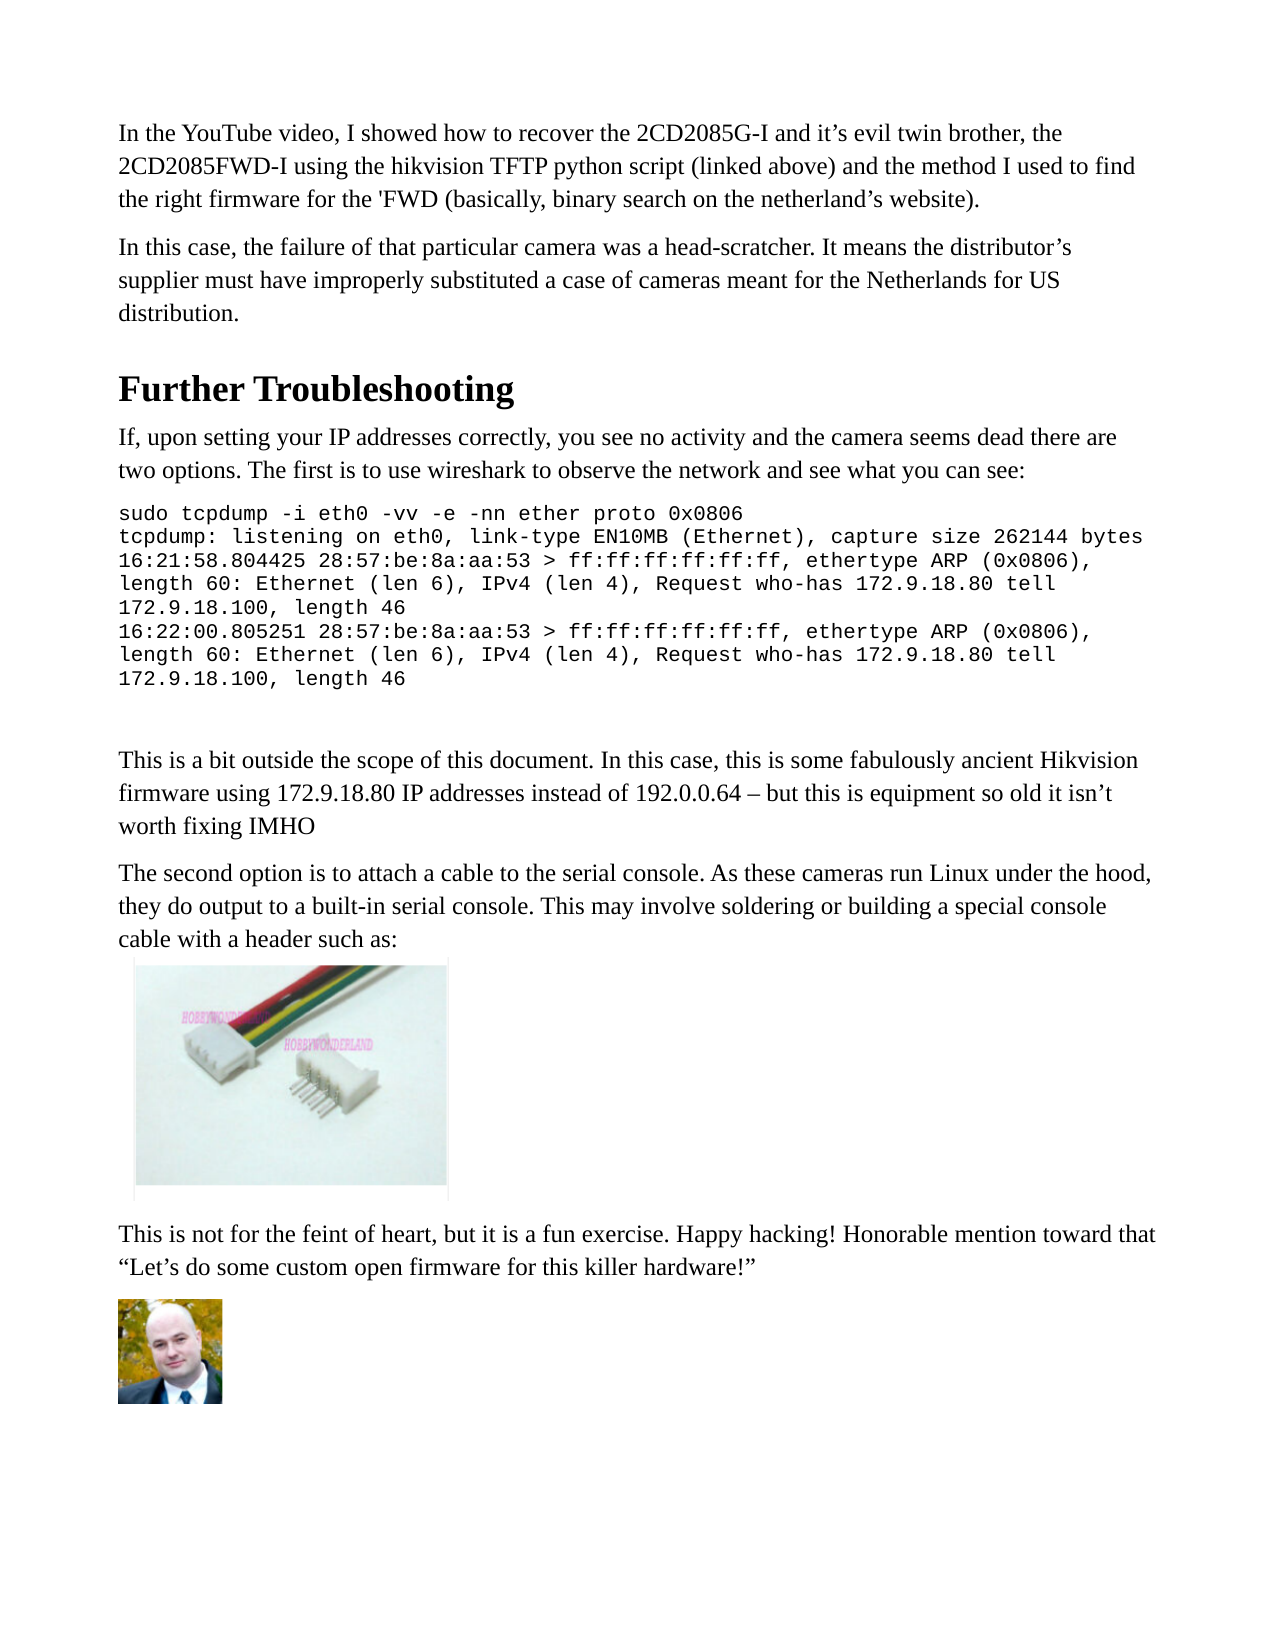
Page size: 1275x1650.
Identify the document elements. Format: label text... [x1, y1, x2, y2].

text 16:21:58.804425 28:57:be:8a:aa:53 > ff:ff:ff:ff:ff:ff, ethertype ARP (0x0806), length 60: Ethernet (len 6), IPv4 (len 4), Request who-has 172.9.18.80 tell 172.9.18.100, length 46 [118, 550, 1157, 621]
text This is a bit outside the scope of this document. In this case, this is some fabulously ancient Hikvision firmware using 172.9.18.80 IP addresses instead of 192.0.0.64 – but this is equipment so old it isn’t worth fixing IMHO [118, 745, 1157, 839]
picture [118, 1299, 223, 1404]
text sudo tcpdump -i eth0 -vv -e -nn ether proto 0x0806 [118, 502, 1157, 526]
text tcpdump: listening on eth0, link-type EN10MB (Ethernet), capture size 262144 bytes [118, 526, 1157, 550]
text If, upon setting your IP addresses correctly, you see no activity and the camera seems dead there are two options. The first is to use wireshark to observe the network and see what you can see: [118, 422, 1157, 484]
text In the YouTube video, I showed how to recover the 2CD2085G-I and it’s evil twin brother, the 2CD2085FWD-I using the hikvision TFTP python script (linked above) and the method I used to find the right firmware for the 'FWD (basically, binary search on the netherland’s website). [118, 118, 1157, 213]
text The second option is to attach a cable to the serial console. As these cameras run Linux under the hood, they do output to a built-in serial console. This may involve soldering or building a special console cable with a header such as: [118, 858, 1157, 1200]
subtitle Further Troubleshooting [118, 366, 1157, 409]
text This is not for the feint of heart, but it is a fun exercise. Happy hacking! Honorable mention toward that “Let’s do some custom open firmware for this killer hardware!” [118, 1219, 1157, 1281]
text In this case, the failure of that particular camera was a head-scratcher. It means the distributor’s supplier must have improperly substituted a case of cameras meant for the Netherlands for US distribution. [118, 232, 1157, 327]
text 16:22:00.805251 28:57:be:8a:aa:53 > ff:ff:ff:ff:ff:ff, ethertype ARP (0x0806), length 60: Ethernet (len 6), IPv4 (len 4), Request who-has 172.9.18.80 tell 172.9.18.100, length 46 [118, 621, 1157, 692]
picture [118, 957, 455, 1201]
